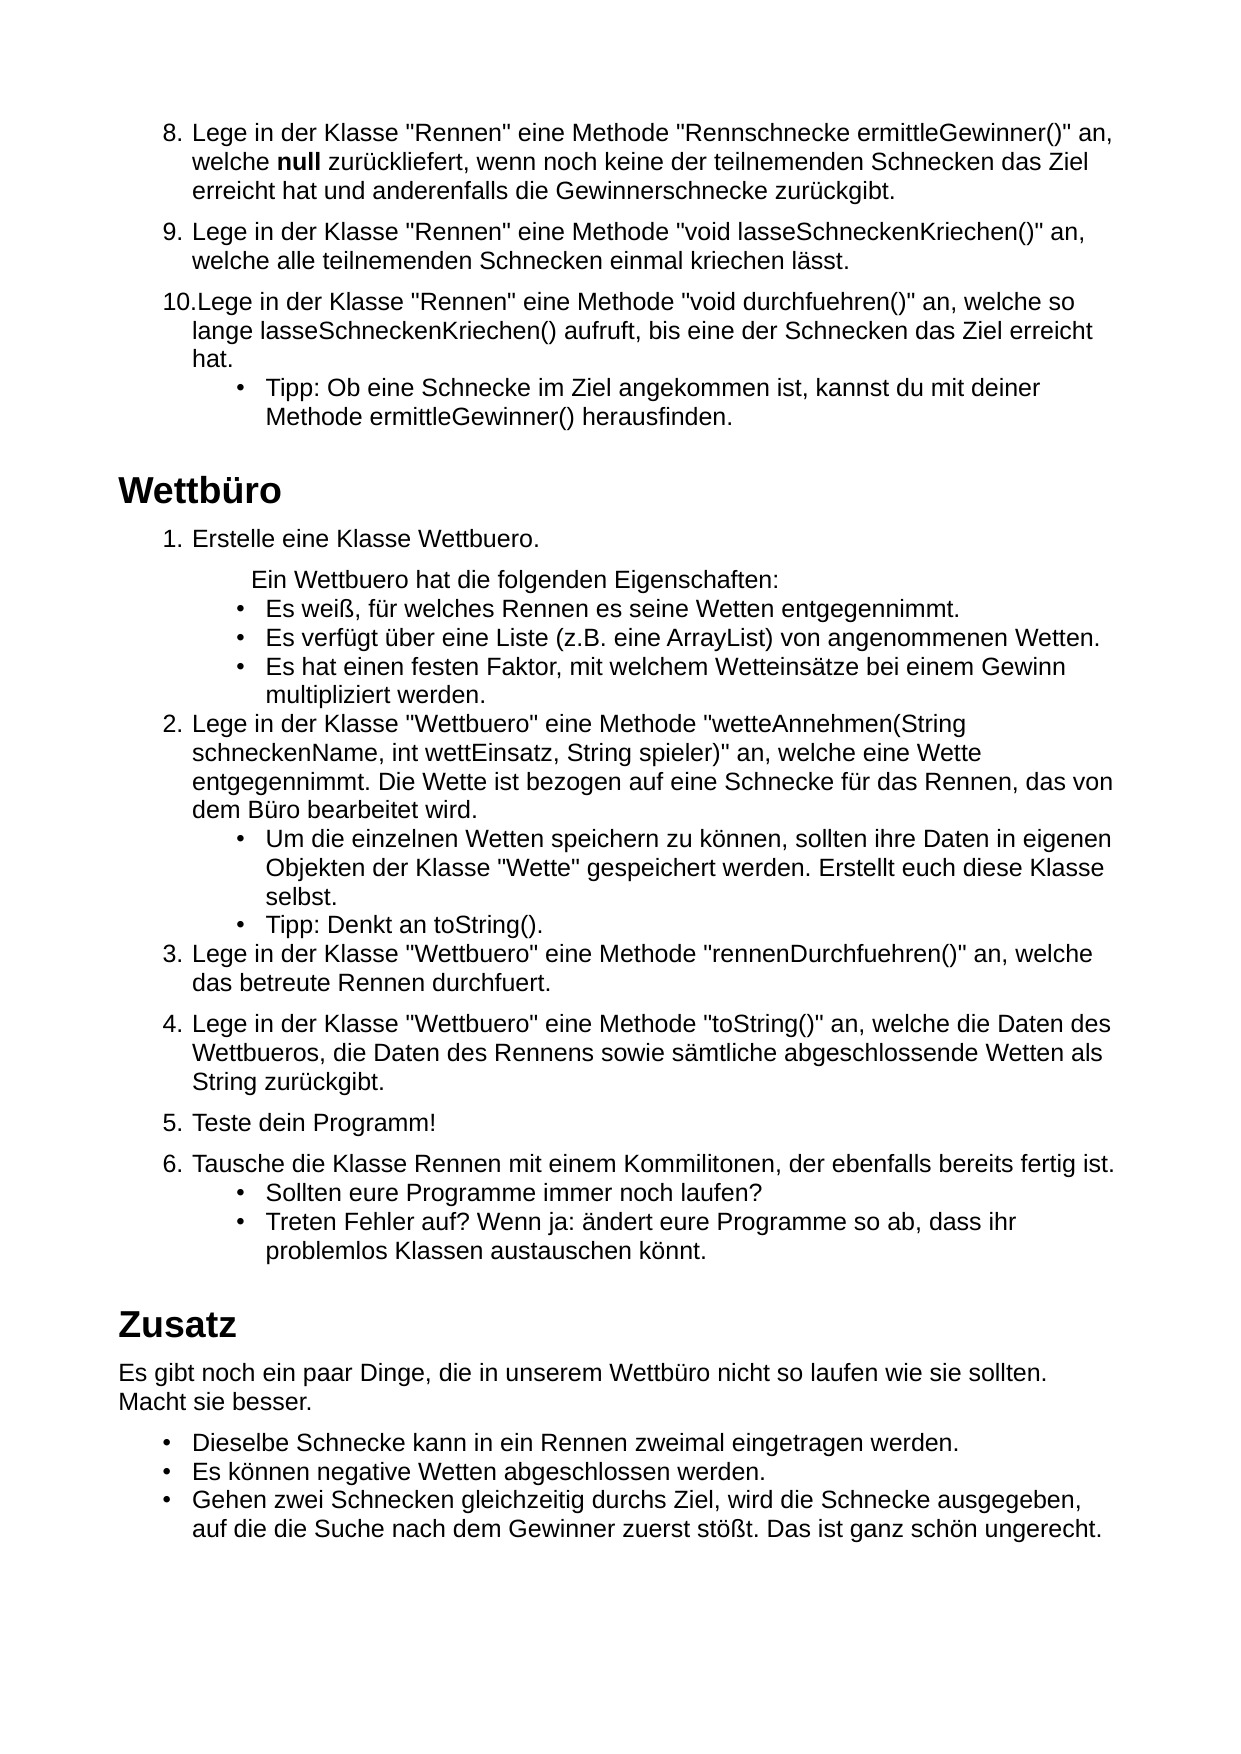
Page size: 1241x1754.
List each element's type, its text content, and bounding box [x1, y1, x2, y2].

text Es gibt noch ein paar Dinge, die in unserem Wettbüro nicht so laufen wie sie sollten. Macht sie besser. [118, 1358, 1122, 1415]
list Tausche die Klasse Rennen mit einem Kommilitonen, der ebenfalls bereits fertig ist. [162, 1149, 1122, 1178]
list Lege in der Klasse "Rennen" eine Methode "Rennschnecke ermittleGewinner()" an, welche null zurückliefert, wenn noch keine der teilnemenden Schnecken das Ziel erreicht hat und anderenfalls die Gewinnerschnecke zurückgibt. [162, 118, 1122, 204]
list Tipp: Denkt an toString(). [236, 911, 1122, 939]
list Lege in der Klasse "Rennen" eine Methode "void lasseSchneckenKriechen()" an, welche alle teilnemenden Schnecken einmal kriechen lässt. [162, 217, 1122, 274]
subtitle Zusatz [118, 1302, 1122, 1345]
list Lege in der Klasse "Wettbuero" eine Methode "toString()" an, welche die Daten des Wettbueros, die Daten des Rennens sowie sämtliche abgeschlossende Wetten als String zurückgibt. [162, 1009, 1122, 1096]
list Sollten eure Programme immer noch laufen? [236, 1178, 1122, 1207]
list Erstelle eine Klasse Wettbuero. [162, 524, 1122, 553]
list Es weiß, für welches Rennen es seine Wetten entgegennimmt. [236, 594, 1122, 623]
subtitle Wettbüro [118, 468, 1122, 511]
list Treten Fehler auf? Wenn ja: ändert eure Programme so ab, dass ihr problemlos Klassen austauschen könnt. [236, 1207, 1122, 1264]
list Tipp: Ob eine Schnecke im Ziel angekommen ist, kannst du mit deiner Methode ermittleGewinner() herausfinden. [236, 373, 1122, 431]
list Es verfügt über eine Liste (z.B. eine ArrayList) von angenommenen Wetten. [236, 623, 1122, 652]
list Lege in der Klasse "Wettbuero" eine Methode "rennenDurchfuehren()" an, welche das betreute Rennen durchfuert. [162, 939, 1122, 997]
list Dieselbe Schnecke kann in ein Rennen zweimal eingetragen werden. [162, 1428, 1122, 1457]
list Gehen zwei Schnecken gleichzeitig durchs Ziel, wird die Schnecke ausgegeben, auf die die Suche nach dem Gewinner zuerst stößt. Das ist ganz schön ungerecht. [162, 1485, 1122, 1543]
list Lege in der Klasse "Wettbuero" eine Methode "wetteAnnehmen(String schneckenName, int wettEinsatz, String spieler)" an, welche eine Wette entgegennimmt. Die Wette ist bezogen auf eine Schnecke für das Rennen, das von dem Büro bearbeitet wird. [162, 709, 1122, 824]
list Es hat einen festen Faktor, mit welchem Wetteinsätze bei einem Gewinn multipliziert werden. [236, 652, 1122, 709]
list Lege in der Klasse "Rennen" eine Methode "void durchfuehren()" an, welche so lange lasseSchneckenKriechen() aufruft, bis eine der Schnecken das Ziel erreicht hat. [162, 287, 1122, 373]
list Um die einzelnen Wetten speichern zu können, sollten ihre Daten in eigenen Objekten der Klasse "Wette" gespeichert werden. Erstellt euch diese Klasse selbst. [236, 824, 1122, 911]
list Es können negative Wetten abgeschlossen werden. [162, 1457, 1122, 1485]
list Teste dein Programm! [162, 1108, 1122, 1137]
list Ein Wettbuero hat die folgenden Eigenschaften: [221, 565, 1122, 594]
